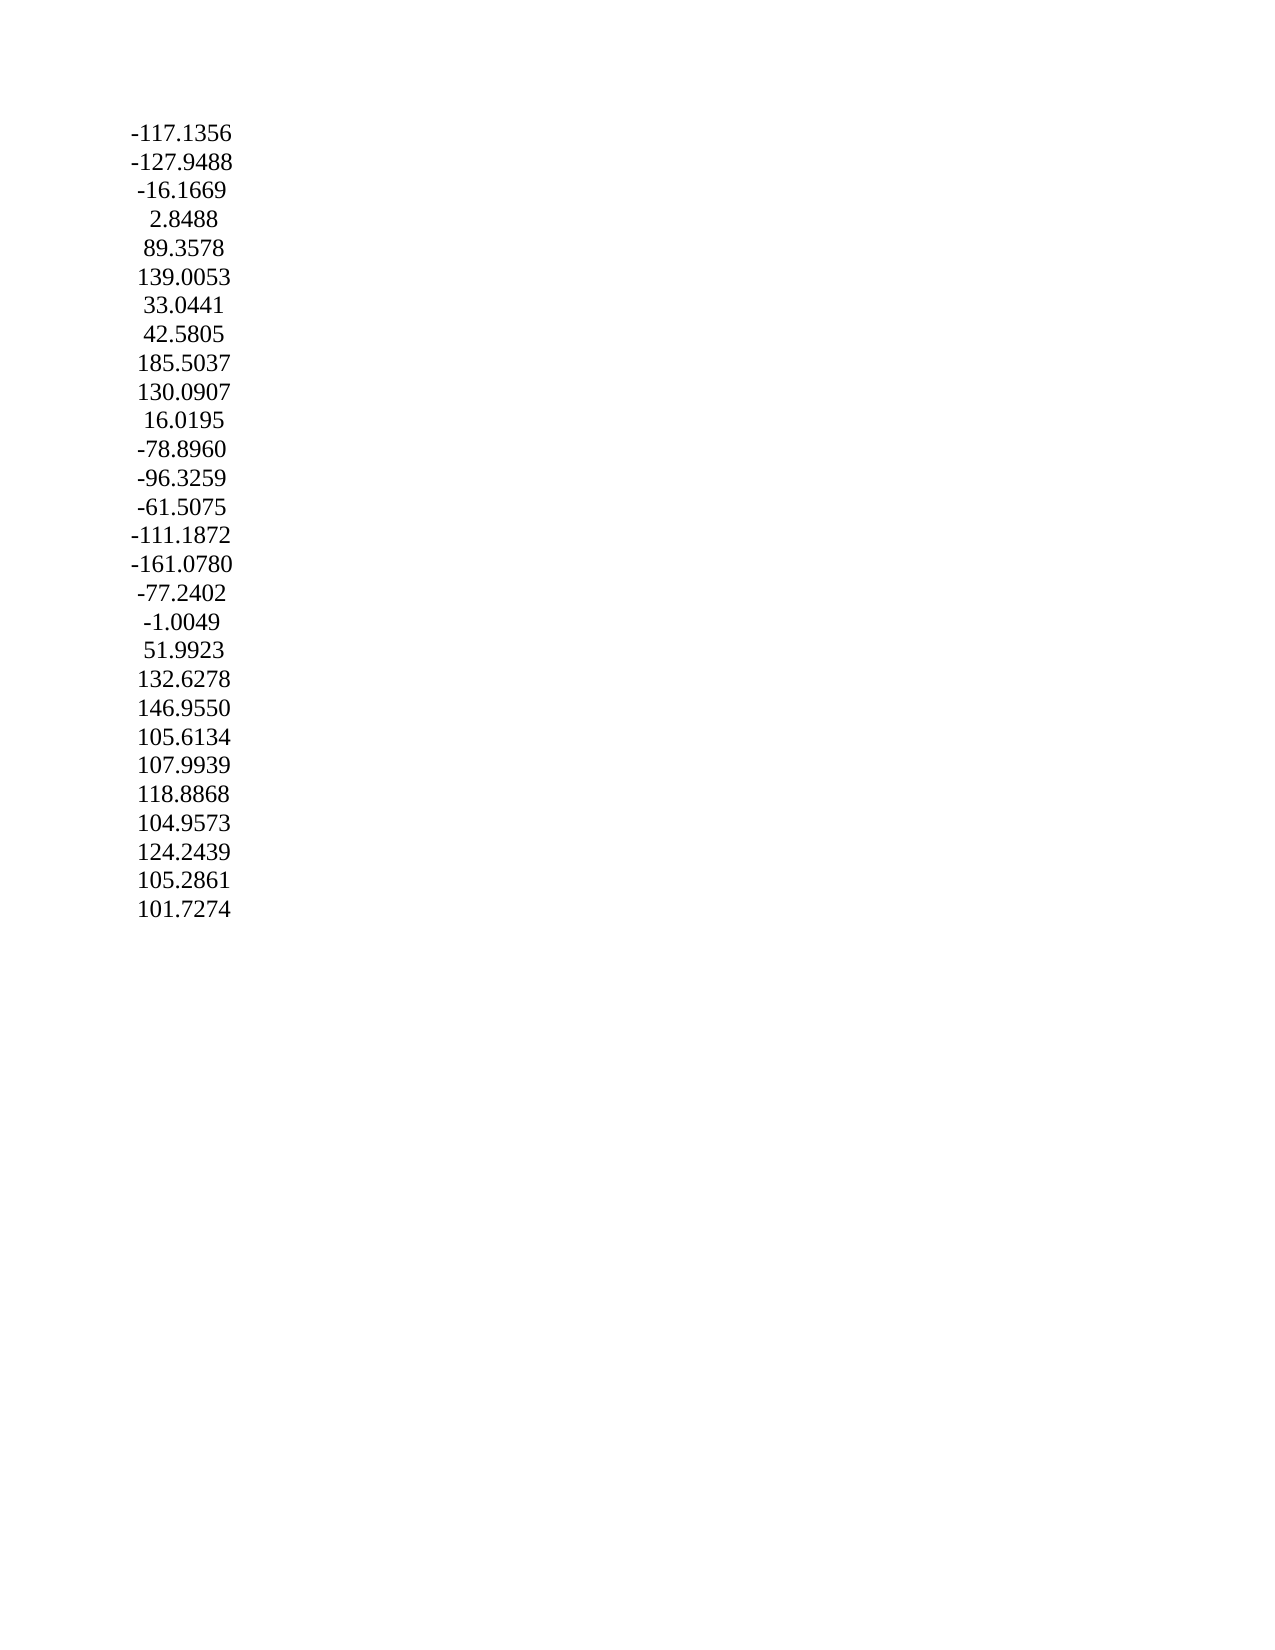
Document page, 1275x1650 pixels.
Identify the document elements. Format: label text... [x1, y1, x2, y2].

text 132.6278 [118, 664, 1157, 693]
text -111.1872 [118, 521, 1157, 549]
text 16.0195 [118, 406, 1157, 434]
text 185.5037 [118, 348, 1157, 377]
text -127.9488 [118, 147, 1157, 176]
text 105.2861 [118, 866, 1157, 894]
text 101.7274 [118, 894, 1157, 923]
text -77.2402 [118, 578, 1157, 607]
text -117.1356 [118, 118, 1157, 147]
text -16.1669 [118, 176, 1157, 204]
text 107.9939 [118, 751, 1157, 779]
text 104.9573 [118, 808, 1157, 837]
text 51.9923 [118, 636, 1157, 664]
text -1.0049 [118, 607, 1157, 636]
text 105.6134 [118, 722, 1157, 751]
text 124.2439 [118, 837, 1157, 866]
text 89.3578 [118, 233, 1157, 262]
text 130.0907 [118, 377, 1157, 406]
text -96.3259 [118, 463, 1157, 492]
text -161.0780 [118, 549, 1157, 578]
text 118.8868 [118, 779, 1157, 808]
text 146.9550 [118, 693, 1157, 722]
text 139.0053 [118, 262, 1157, 291]
text -61.5075 [118, 492, 1157, 521]
text 42.5805 [118, 319, 1157, 348]
text 2.8488 [118, 204, 1157, 233]
text -78.8960 [118, 434, 1157, 463]
text 33.0441 [118, 291, 1157, 319]
